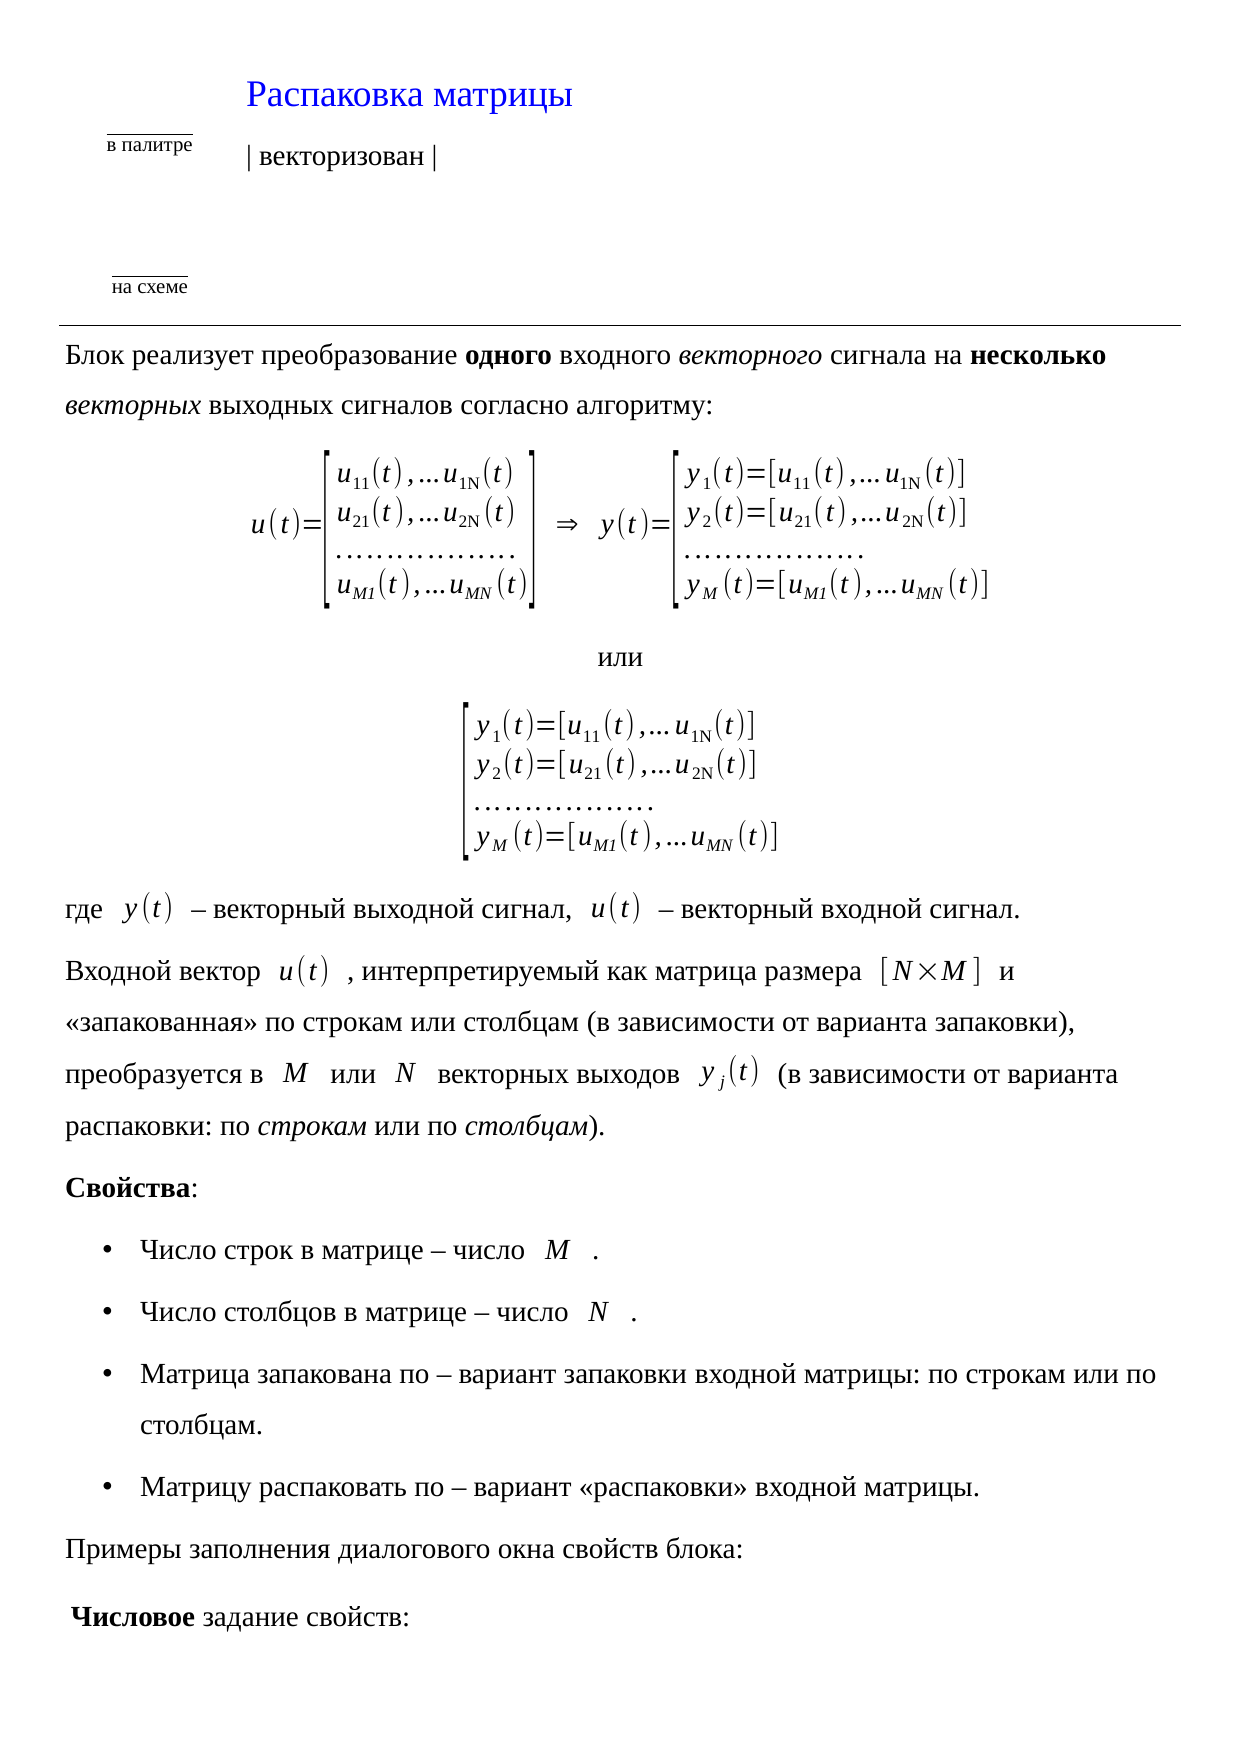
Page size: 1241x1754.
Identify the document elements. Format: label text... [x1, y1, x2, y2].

table_header Числовое задание свойств: [65, 1588, 968, 1644]
table_cell [240, 184, 1181, 268]
table_cell | векторизован | [240, 127, 1181, 183]
table_header [59, 59, 240, 127]
table_cell на схеме [59, 268, 240, 325]
table_cell Блок реализует преобразование одного входного векторного сигнала на несколько векторных выходных сигналов согласно алгоритму: или где– векторный выходной сигнал,– векторный входной сигнал. Входной вектор, интерпретируемый как матрица размераи «запакованная» по строкам или столбцам (в зависимости от варианта запаковки), преобразуется виливекторных выходов(в зависимости от варианта распаковки: по строкам или по столбцам). Свойства: Число строк в матрице – число. Число столбцов в матрице – число. Матрица запакована по – вариант запаковки входной матрицы: по строкам или по столбцам. Матрицу распаковать по – вариант «распаковки» входной матрицы. Примеры заполнения диалогового окна свойств блока: Примечания: По умолчанию блок распаковывает матрицу размером [2х2] и формирует два выходных сигнала (размерностью 2 каждый). При этом матрица запакована и распаковывается по строкам. Именованные свойства задаются как локальные переменные модели (или субмодели) во вкладке Параметры или как глобальные сигналы проекта при помощи пункта главного меню Графика → Сигналы. [59, 326, 1181, 1650]
table_cell [240, 268, 1181, 325]
table_cell [59, 184, 240, 268]
table_header Распаковка матрицы [240, 59, 1181, 127]
table_cell в палитре [59, 127, 240, 183]
